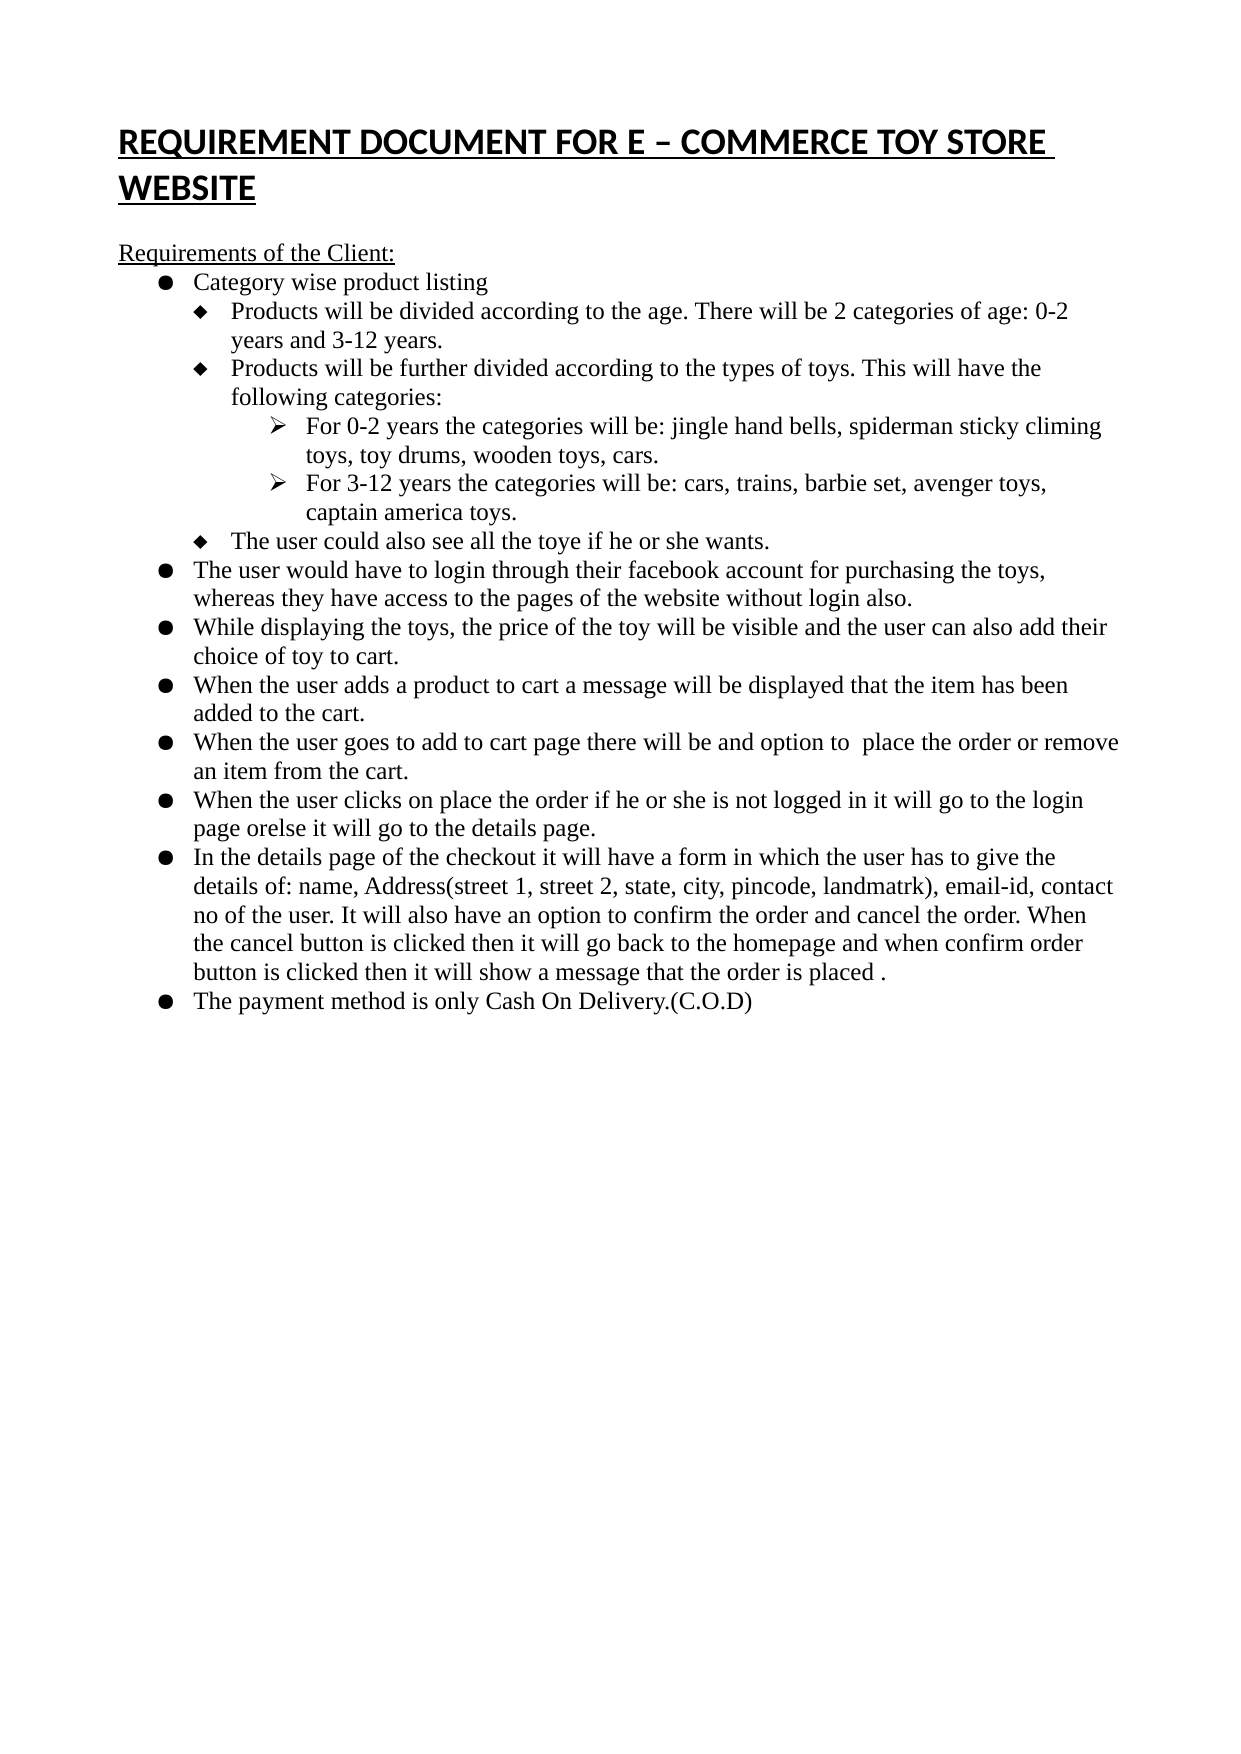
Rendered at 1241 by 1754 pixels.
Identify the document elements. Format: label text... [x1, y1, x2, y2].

list Category wise product listing [156, 267, 1122, 296]
text Requirements of the Client: [118, 238, 1122, 267]
list When the user adds a product to cart a message will be displayed that the item has been added to the cart. [156, 670, 1122, 727]
list For 3-12 years the categories will be: cars, trains, barbie set, avenger toys, captain america toys. [268, 468, 1122, 526]
text REQUIREMENT DOCUMENT FOR E – COMMERCE TOY STORE WEBSITE [118, 118, 1122, 210]
list The user could also see all the toye if he or she wants. [193, 526, 1122, 555]
list For 0-2 years the categories will be: jingle hand bells, spiderman sticky climing toys, toy drums, wooden toys, cars. [268, 411, 1122, 468]
list Products will be divided according to the age. There will be 2 categories of age: 0-2 years and 3-12 years. [193, 296, 1122, 353]
list In the details page of the checkout it will have a form in which the user has to give the details of: name, Address(street 1, street 2, state, city, pincode, landmatrk), email-id, contact no of the user. It will also have an option to confirm the order and cancel the order. When the cancel button is clicked then it will go back to the homepage and when confirm order button is clicked then it will show a message that the order is placed . [156, 842, 1122, 986]
list When the user goes to add to cart page there will be and option to place the order or remove an item from the cart. [156, 727, 1122, 785]
list The user would have to login through their facebook account for purchasing the toys, whereas they have access to the pages of the website without login also. [156, 555, 1122, 612]
list Products will be further divided according to the types of toys. This will have the following categories: [193, 353, 1122, 411]
list While displaying the toys, the price of the toy will be visible and the user can also add their choice of toy to cart. [156, 612, 1122, 670]
list The payment method is only Cash On Delivery.(C.O.D) [156, 986, 1122, 1015]
list When the user clicks on place the order if he or she is not logged in it will go to the login page orelse it will go to the details page. [156, 785, 1122, 842]
